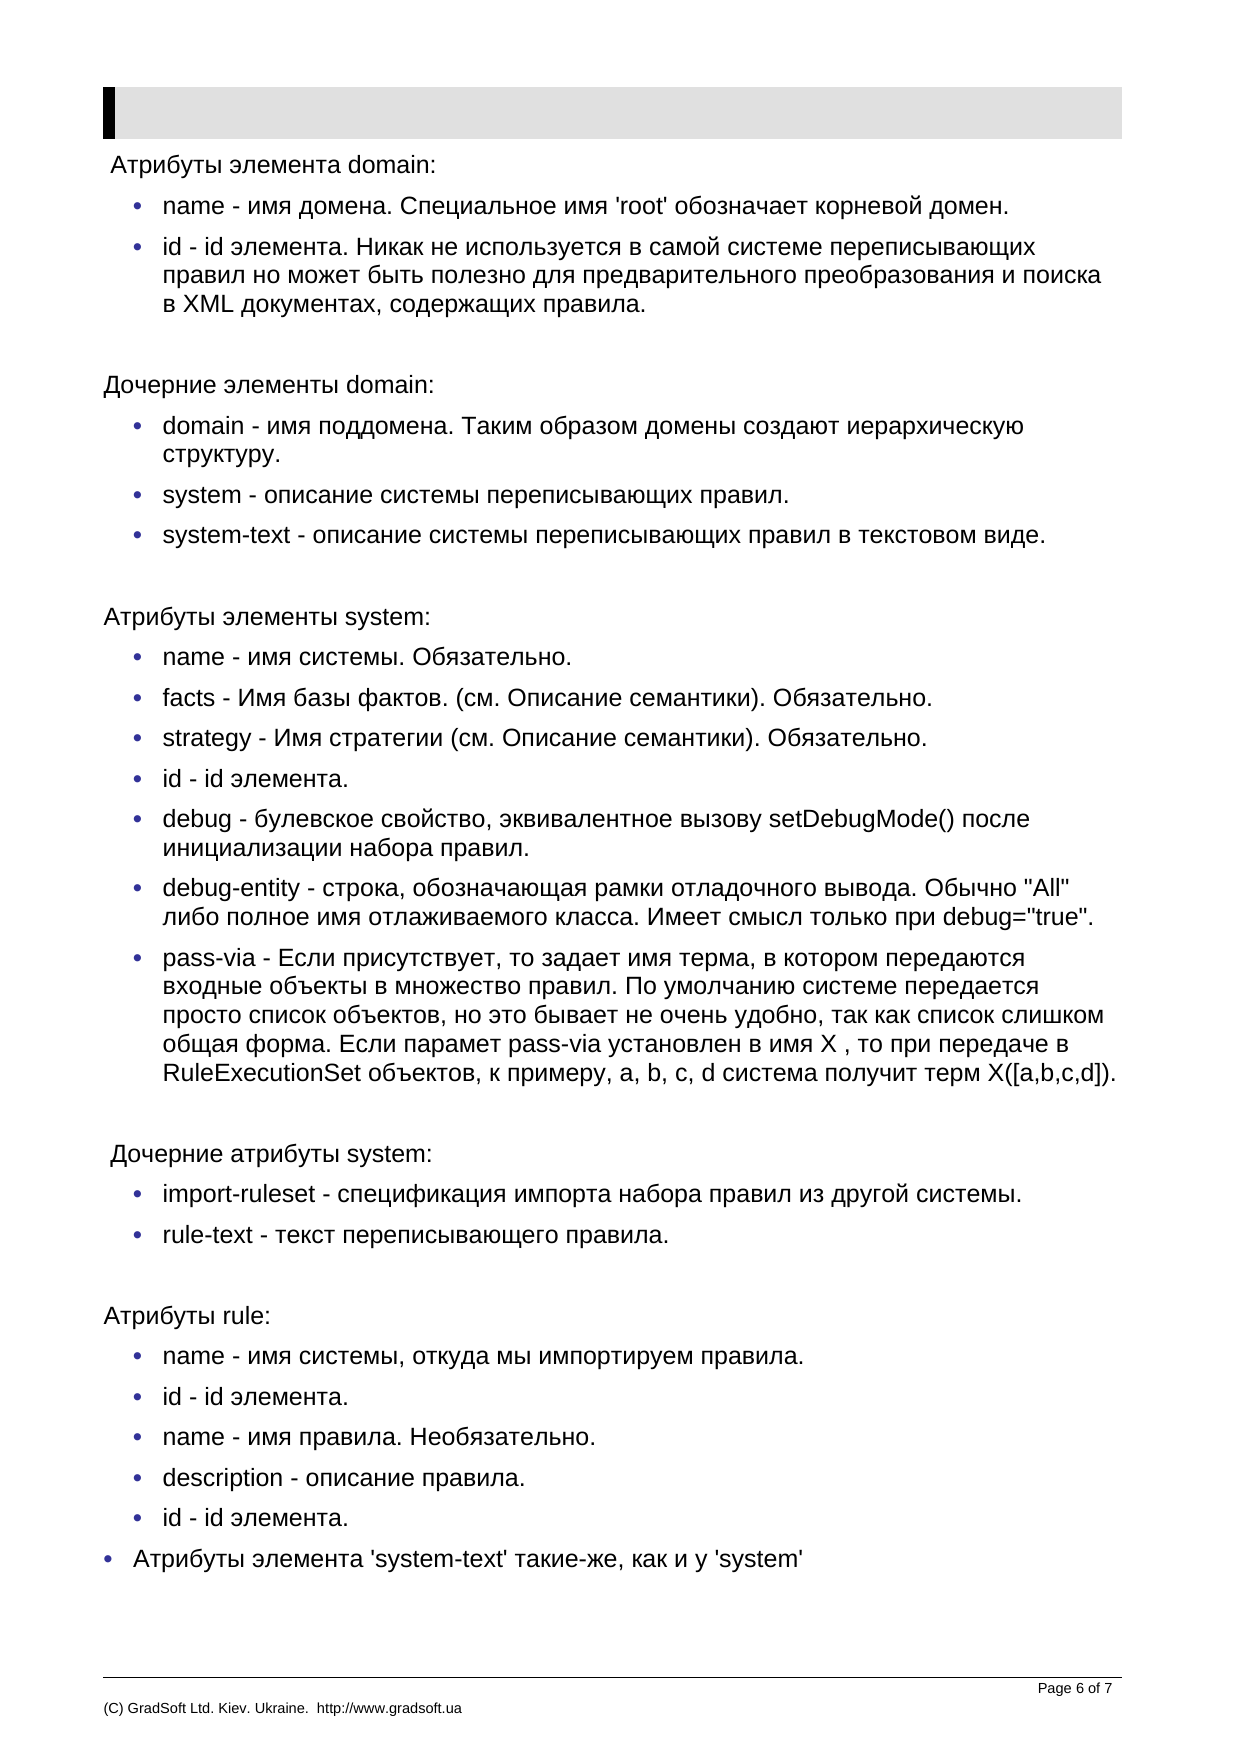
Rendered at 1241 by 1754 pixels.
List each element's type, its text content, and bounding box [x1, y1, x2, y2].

text Атрибуты элементы system: [103, 601, 1122, 630]
list id - id элемента. [133, 1503, 1122, 1532]
list Атрибуты элемента 'system-text' такие-же, как и у 'system' [103, 1544, 1122, 1573]
list description - описание правила. [133, 1463, 1122, 1492]
list strategy - Имя стратегии (см. Описание семантики). Обязательно. [133, 723, 1122, 752]
list facts - Имя базы фактов. (см. Описание семантики). Обязательно. [133, 682, 1122, 711]
list name - имя правила. Необязательно. [133, 1422, 1122, 1451]
list id - id элемента. [133, 1382, 1122, 1411]
list debug - булевское свойство, эквивалентное вызову setDebugMode() после инициализации набора правил. [133, 804, 1122, 862]
list pass-via - Если присутствует, то задает имя терма, в котором передаются входные объекты в множество правил. По умолчанию системе передается просто список объектов, но это бывает не очень удобно, так как список слишком общая форма. Если парамет pass-via установлен в имя X , то при передаче в RuleExecutionSet объектов, к примеру, a, b, c, d система получит терм X([a,b,c,d]). [133, 943, 1122, 1086]
text Дочерние атрибуты system: [103, 1139, 1122, 1167]
text Дочерние элементы domain: [103, 370, 1122, 399]
list name - имя домена. Специальное имя 'root' обозначает корневой домен. [133, 191, 1122, 220]
list id - id элемента. [133, 763, 1122, 792]
list system - описание системы переписывающих правил. [133, 480, 1122, 509]
list debug-entity - строка, обозначающая рамки отладочного вывода. Обычно "All" либо полное имя отлаживаемого класса. Имеет смысл только при debug="true". [133, 873, 1122, 931]
list id - id элемента. Никак не используется в самой системе переписывающих правил но может быть полезно для предварительного преобразования и поиска в XML документах, содержащих правила. [133, 232, 1122, 318]
list system-text - описание системы переписывающих правил в текстовом виде. [133, 520, 1122, 549]
text Атрибуты элемента domain: [103, 151, 1122, 179]
list name - имя системы. Обязательно. [133, 642, 1122, 671]
text Атрибуты rule: [103, 1301, 1122, 1329]
list rule-text - текст переписывающего правила. [133, 1220, 1122, 1248]
list name - имя системы, откуда мы импортируем правила. [133, 1341, 1122, 1370]
list import-ruleset - спецификация импорта набора правил из другой системы. [133, 1179, 1122, 1208]
list domain - имя поддомена. Таким образом домены создают иерархическую структуру. [133, 411, 1122, 468]
